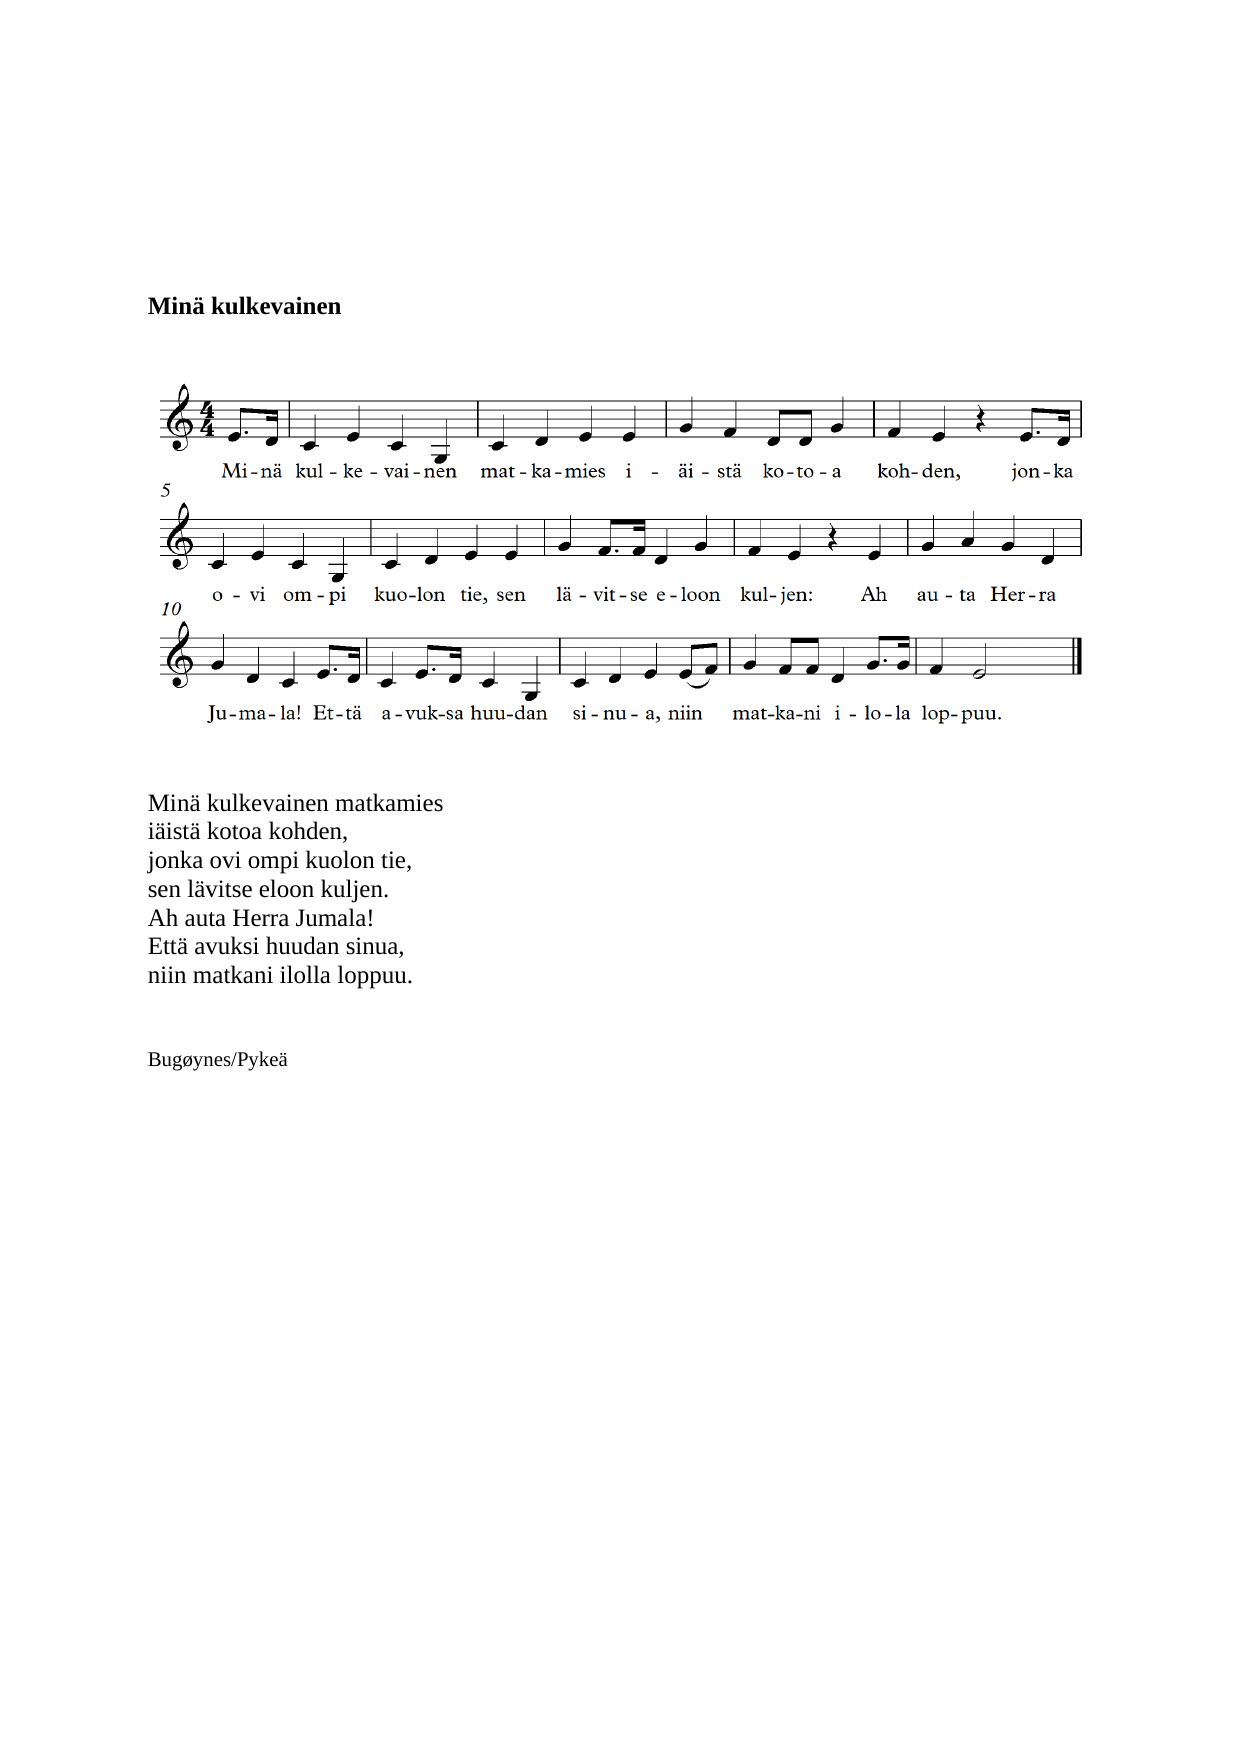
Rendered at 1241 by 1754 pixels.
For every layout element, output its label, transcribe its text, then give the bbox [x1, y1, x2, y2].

subtitle Minä kulkevainen [148, 291, 1093, 320]
subtitle Minä kulkevainen matkamies [148, 788, 1093, 816]
text Että avuksi huudan sinua, [148, 931, 1093, 960]
text niin matkani ilolla loppuu. [148, 960, 1093, 989]
text Ah auta Herra Jumala! [148, 903, 1093, 931]
subtitle Bugøynes/Pykeä [148, 1046, 1093, 1071]
picture [147, 377, 1093, 731]
text iäistä kotoa kohden, [148, 816, 1093, 845]
text jonka ovi ompi kuolon tie, [148, 845, 1093, 874]
text sen lävitse eloon kuljen. [148, 874, 1093, 903]
